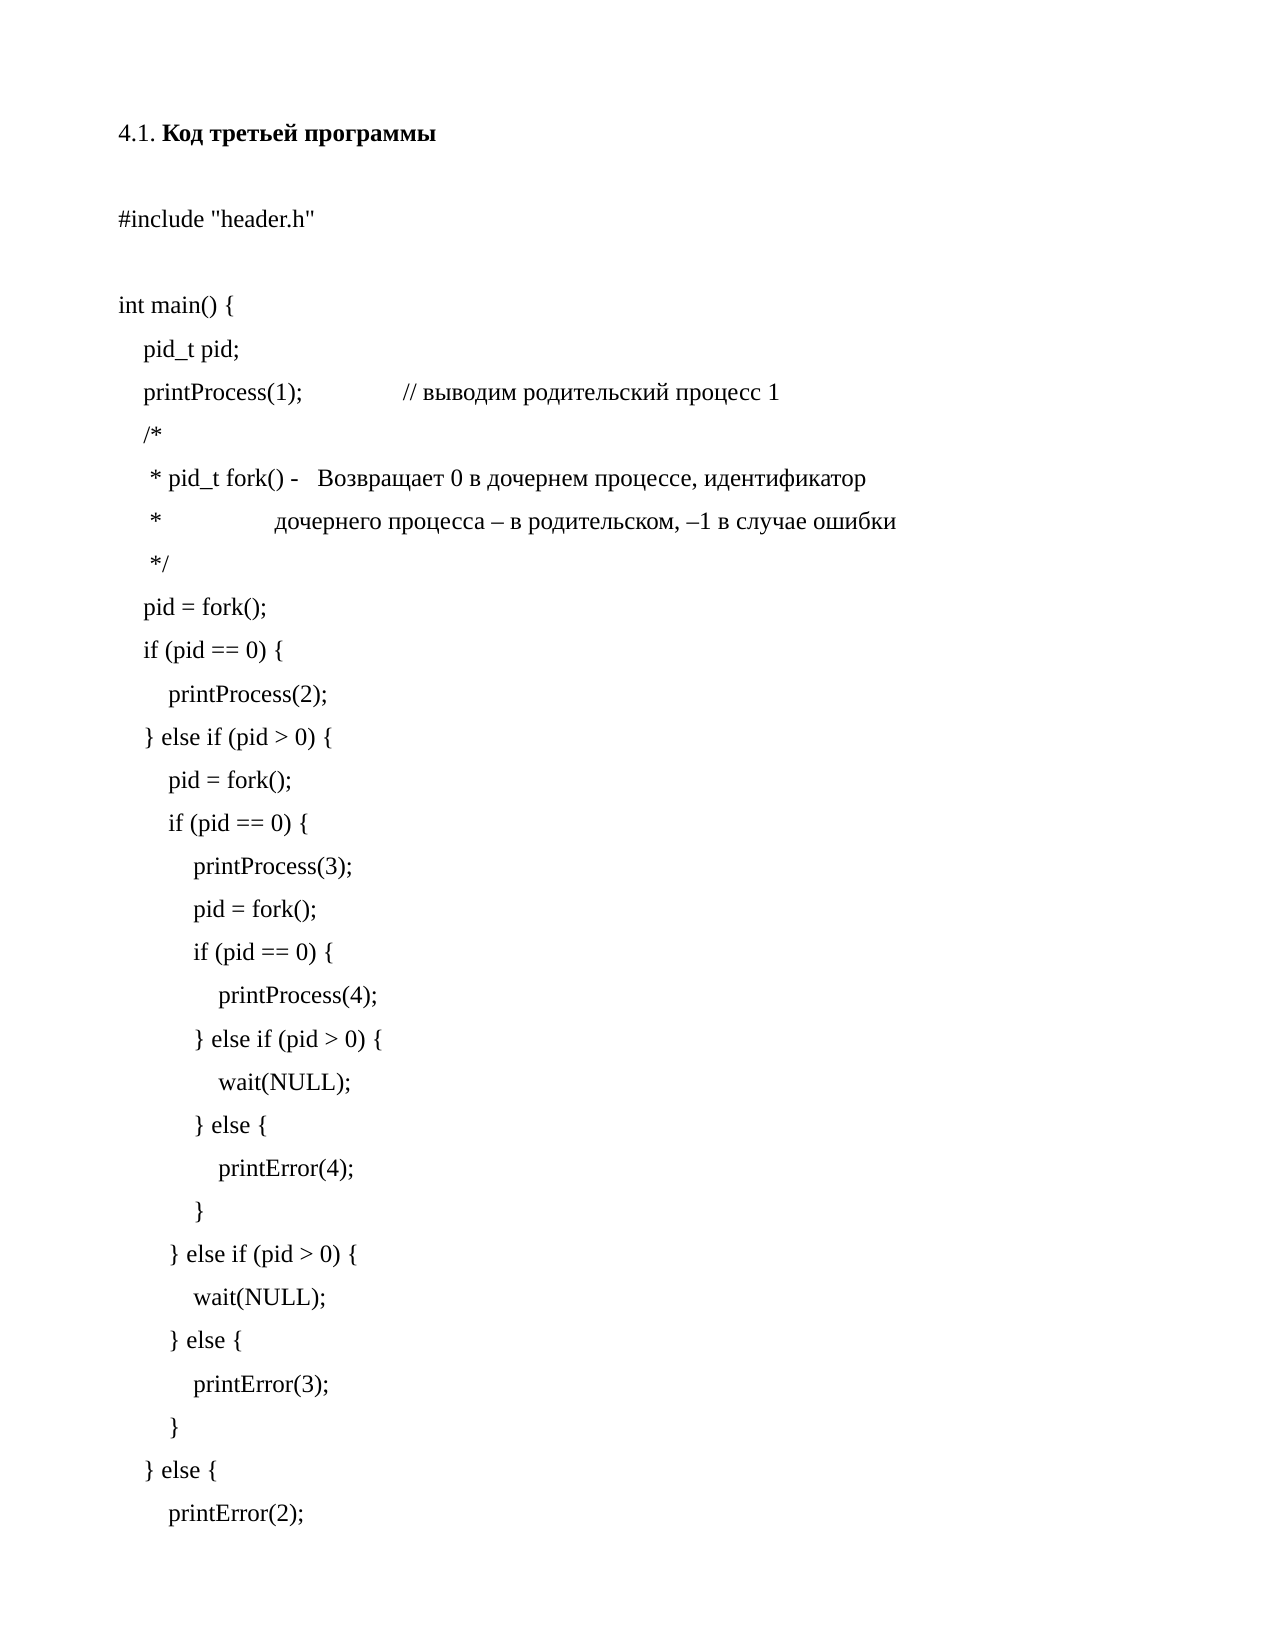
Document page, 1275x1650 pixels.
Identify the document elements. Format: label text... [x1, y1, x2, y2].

text } [118, 1412, 1157, 1441]
text * pid_t fork() - Возвращает 0 в дочернем процессе, идентификатор [118, 463, 1157, 492]
text if (pid == 0) { [118, 636, 1157, 664]
text } [118, 1196, 1157, 1225]
text pid = fork(); [118, 894, 1157, 923]
text #include "header.h" [118, 204, 1157, 233]
text } else if (pid > 0) { [118, 1239, 1157, 1268]
text } else { [118, 1110, 1157, 1139]
text } else if (pid > 0) { [118, 722, 1157, 751]
text printError(2); [118, 1498, 1157, 1527]
text */ [118, 549, 1157, 578]
text printProcess(3); [118, 851, 1157, 880]
text printProcess(2); [118, 679, 1157, 707]
text } else { [118, 1455, 1157, 1484]
text if (pid == 0) { [118, 937, 1157, 966]
text * дочернего процесса – в родительском, –1 в случае ошибки [118, 506, 1157, 535]
text wait(NULL); [118, 1282, 1157, 1311]
text printError(4); [118, 1153, 1157, 1182]
text } else { [118, 1326, 1157, 1354]
text } else if (pid > 0) { [118, 1024, 1157, 1052]
text wait(NULL); [118, 1067, 1157, 1096]
text printProcess(1); // выводим родительский процесс 1 [118, 377, 1157, 406]
text pid = fork(); [118, 592, 1157, 621]
text pid_t pid; [118, 334, 1157, 362]
text if (pid == 0) { [118, 808, 1157, 837]
text printError(3); [118, 1369, 1157, 1397]
text 4.1. Код третьей программы [118, 118, 1157, 147]
text /* [118, 420, 1157, 449]
text int main() { [118, 291, 1157, 319]
text printProcess(4); [118, 981, 1157, 1009]
text pid = fork(); [118, 765, 1157, 794]
